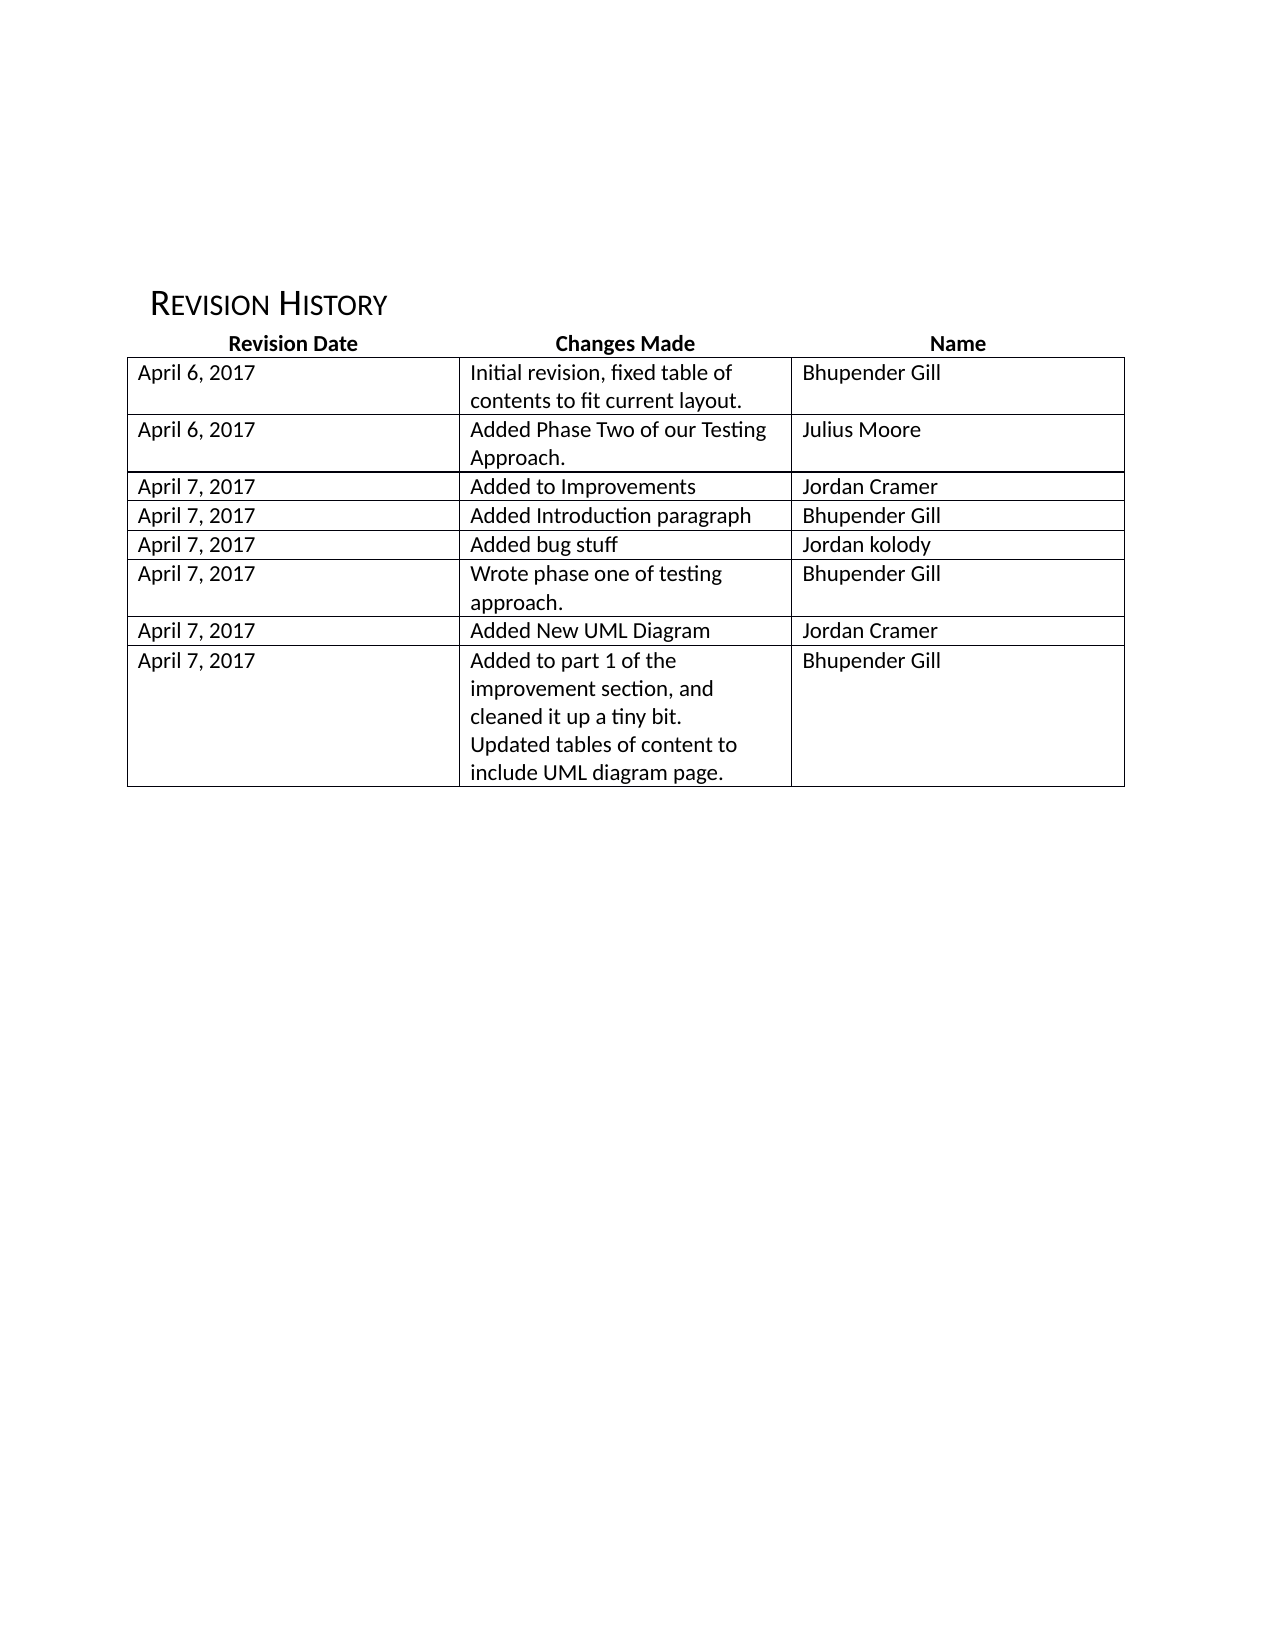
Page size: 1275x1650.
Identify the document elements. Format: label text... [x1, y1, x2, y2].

table_cell April 7, 2017 [128, 501, 459, 529]
table_cell April 7, 2017 [128, 473, 459, 500]
table_cell Initial revision, fixed table of contents to fit current layout. [460, 358, 791, 414]
table_cell April 6, 2017 [128, 358, 459, 414]
table_cell Bhupender Gill [792, 501, 1124, 529]
table_header Revision Date [127, 329, 459, 357]
table_cell Wrote phase one of testing approach. [460, 560, 791, 616]
table_cell April 7, 2017 [128, 531, 459, 558]
subtitle Revision History [150, 279, 1125, 325]
table_cell Added bug stuff [460, 531, 791, 558]
table_cell Bhupender Gill [792, 646, 1124, 786]
table_cell April 7, 2017 [128, 617, 459, 645]
table_cell April 6, 2017 [128, 415, 459, 471]
table_cell April 7, 2017 [128, 560, 459, 616]
table_cell Bhupender Gill [792, 560, 1124, 616]
table_header Changes Made [459, 329, 791, 357]
table_header Name [791, 329, 1124, 357]
table_cell Jordan Cramer [792, 473, 1124, 500]
table_cell Added Phase Two of our Testing Approach. [460, 415, 791, 471]
table_cell Added to part 1 of the improvement section, and cleaned it up a tiny bit. Updated tables of content to include UML diagram page. [460, 646, 791, 786]
table_cell Jordan Cramer [792, 617, 1124, 645]
table_cell Added New UML Diagram [460, 617, 791, 645]
table_cell April 7, 2017 [128, 646, 459, 786]
table_cell Julius Moore [792, 415, 1124, 471]
table_cell Added to Improvements [460, 473, 791, 500]
table_cell Jordan kolody [792, 531, 1124, 558]
table_cell Added Introduction paragraph [460, 501, 791, 529]
table_cell Bhupender Gill [792, 358, 1124, 414]
